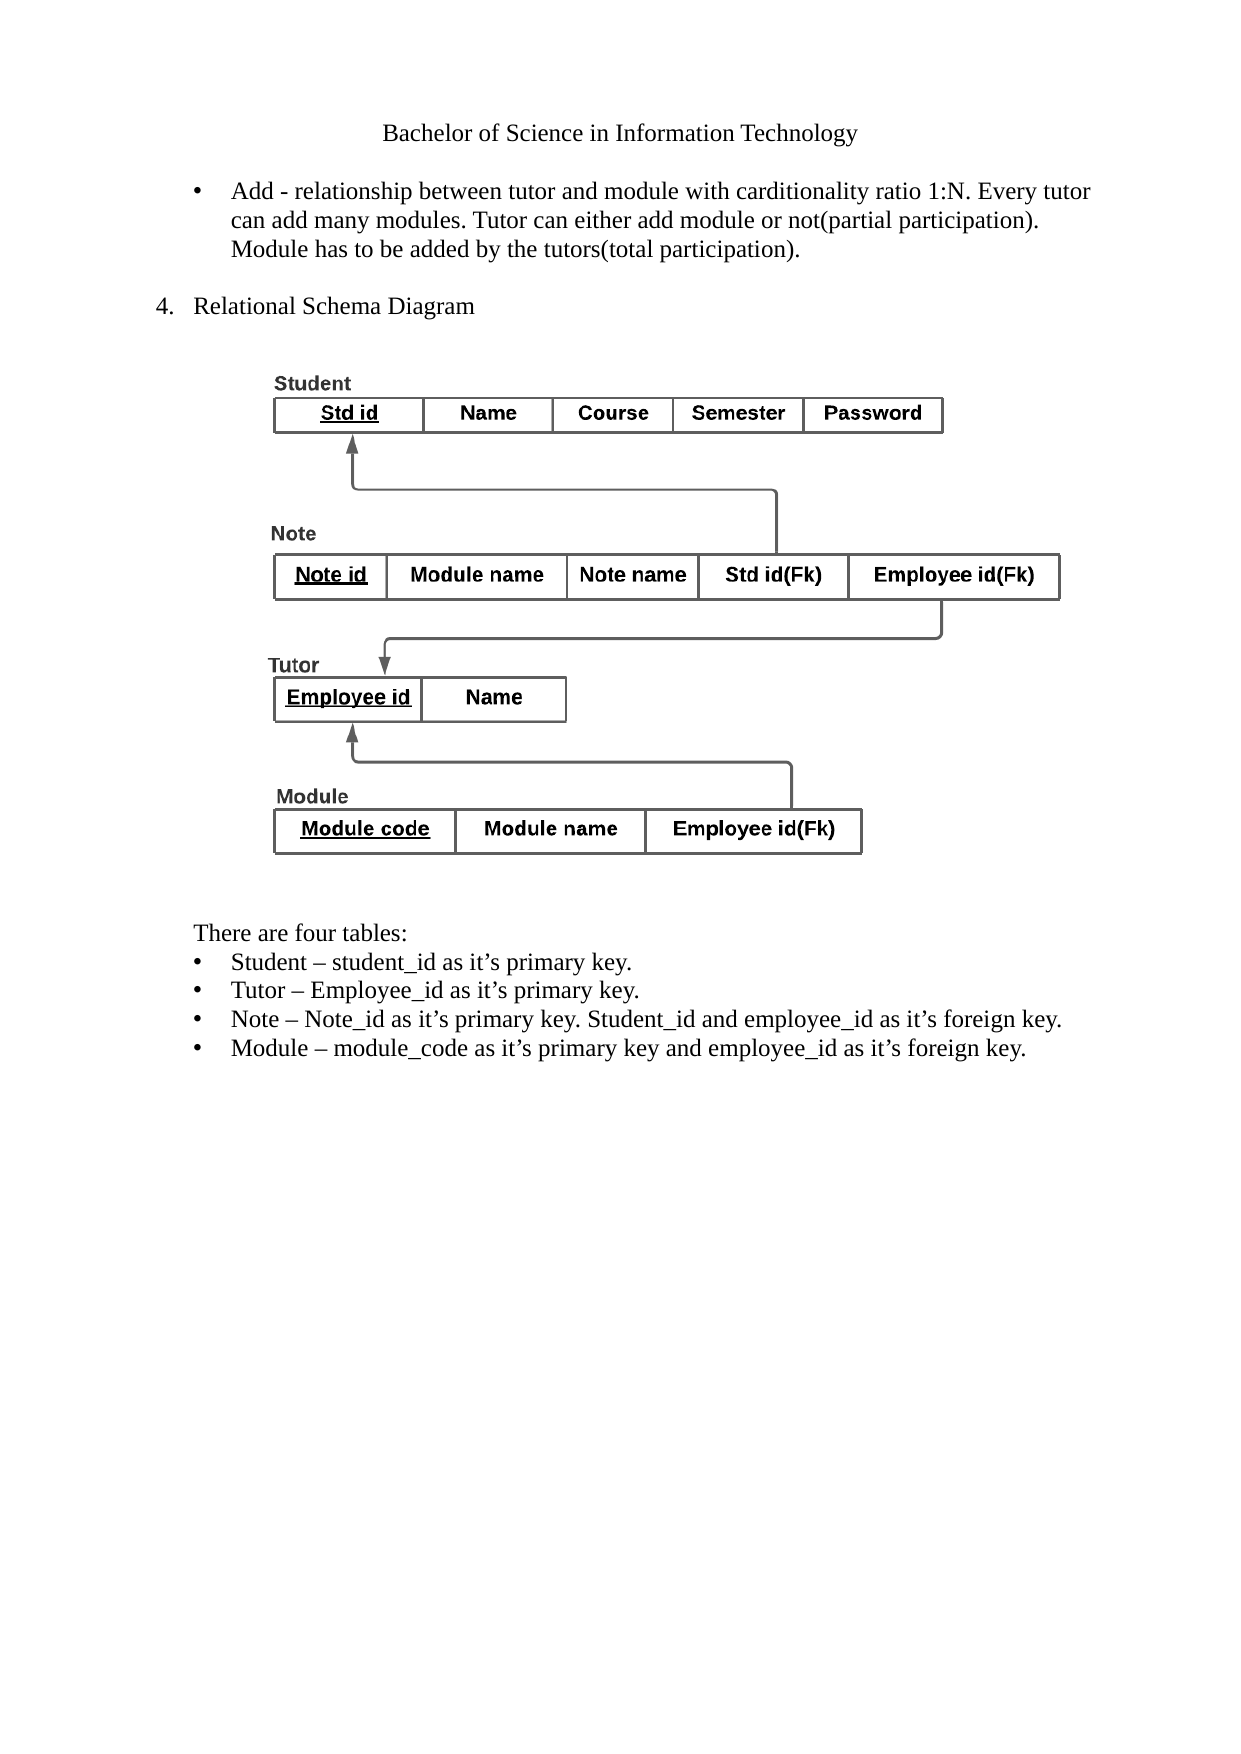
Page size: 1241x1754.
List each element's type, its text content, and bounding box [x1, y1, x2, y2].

list Relational Schema Diagram [156, 291, 1122, 320]
list Module – module_code as it’s primary key and employee_id as it’s foreign key. [193, 1033, 1122, 1062]
picture [143, 320, 1097, 890]
list There are four tables: [156, 918, 1122, 947]
list Note – Note_id as it’s primary key. Student_id and employee_id as it’s foreign key. [193, 1004, 1122, 1033]
list Add - relationship between tutor and module with carditionality ratio 1:N. Every tutor can add many modules. Tutor can either add module or not(partial participation). Module has to be added by the tutors(total participation). [193, 176, 1122, 263]
list Tutor – Employee_id as it’s primary key. [193, 975, 1122, 1004]
list Student – student_id as it’s primary key. [193, 947, 1122, 975]
